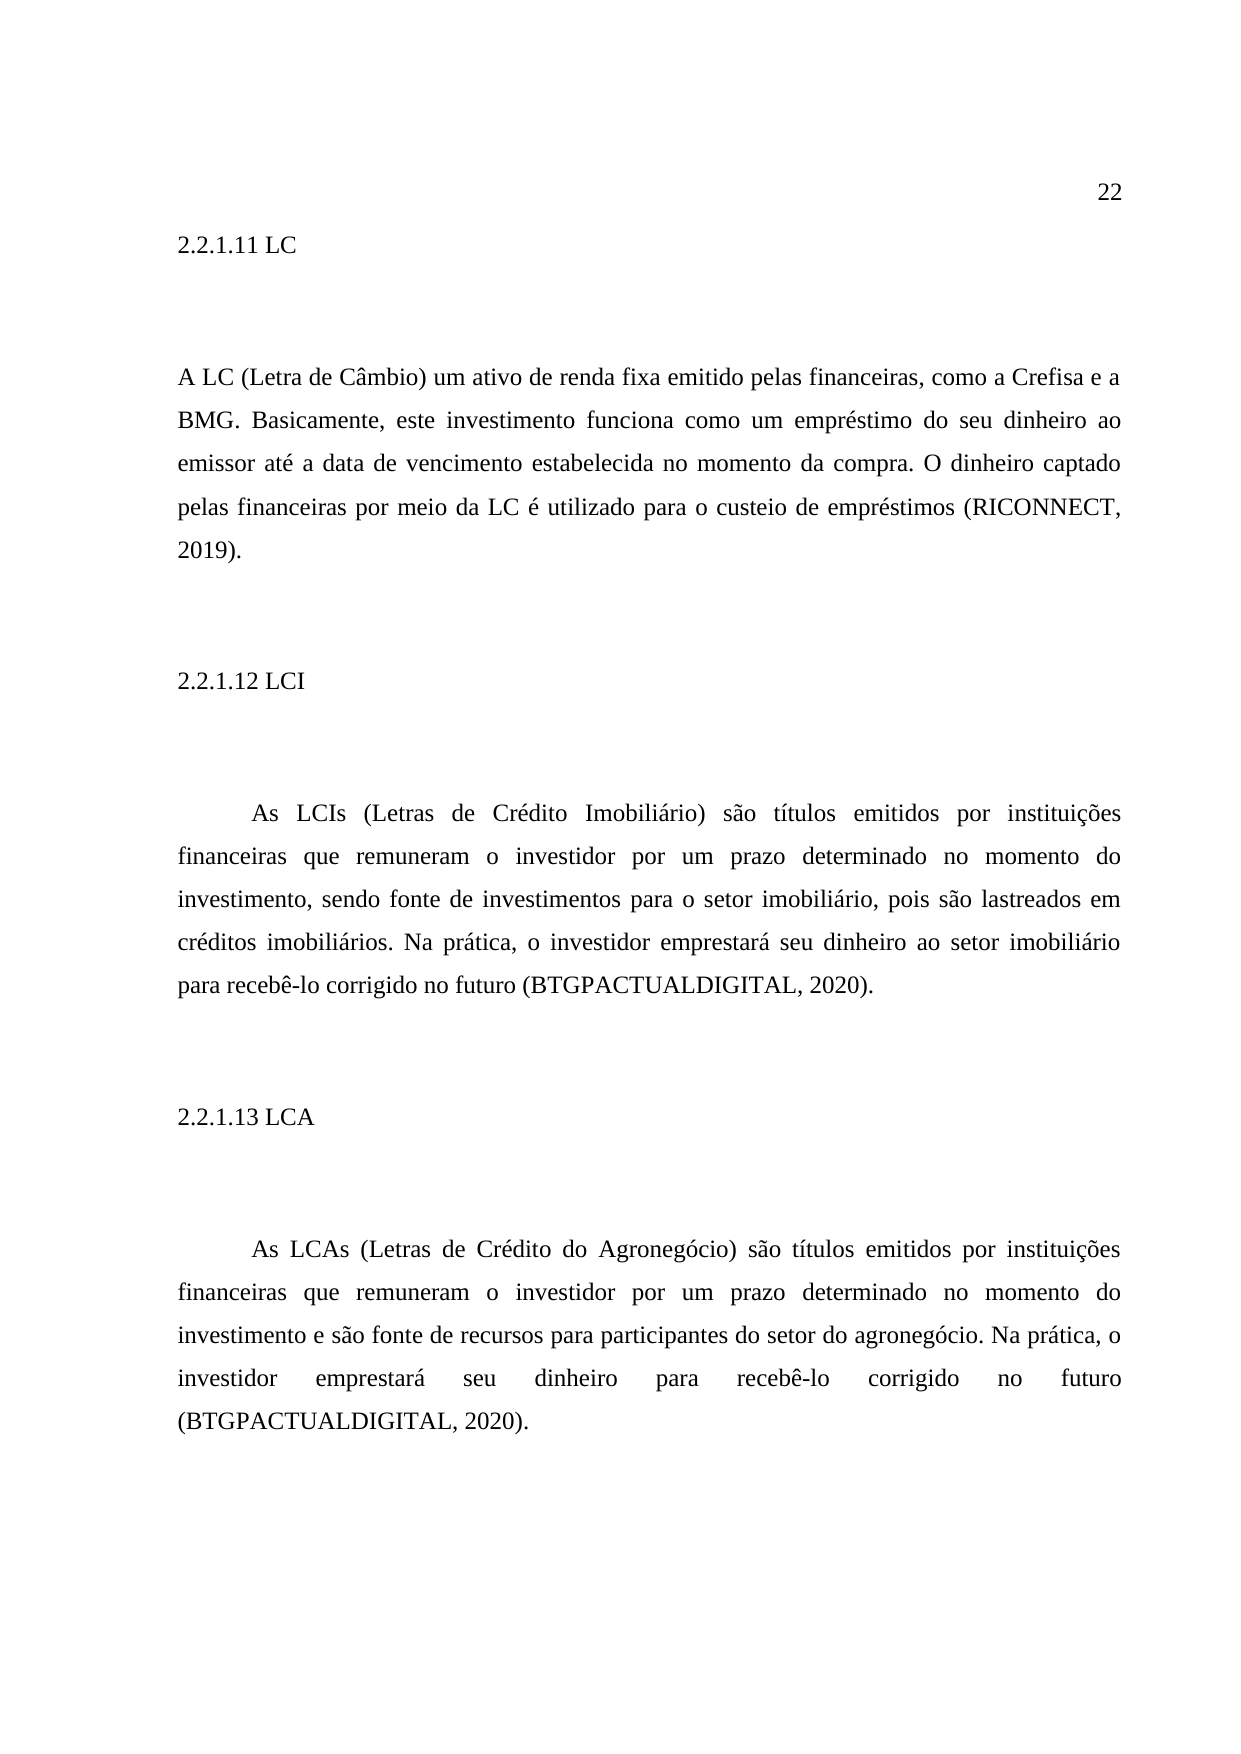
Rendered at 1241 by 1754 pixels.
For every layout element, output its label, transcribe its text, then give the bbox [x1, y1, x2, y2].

subtitle LCI [177, 666, 1122, 695]
text As LCAs (Letras de Crédito do Agronegócio) são títulos emitidos por instituições financeiras que remuneram o investidor por um prazo determinado no momento do investimento e são fonte de recursos para participantes do setor do agronegócio. Na prática, o investidor emprestará seu dinheiro para recebê-lo corrigido no futuro (BTGPACTUALDIGITAL, 2020). [177, 1234, 1122, 1435]
text A LC (Letra de Câmbio) um ativo de renda fixa emitido pelas financeiras, como a Crefisa e a BMG. Basicamente, este investimento funciona como um empréstimo do seu dinheiro ao emissor até a data de vencimento estabelecida no momento da compra. O dinheiro captado pelas financeiras por meio da LC é utilizado para o custeio de empréstimos (RICONNECT, 2019). [177, 362, 1122, 563]
text As LCIs (Letras de Crédito Imobiliário) são títulos emitidos por instituições financeiras que remuneram o investidor por um prazo determinado no momento do investimento, sendo fonte de investimentos para o setor imobiliário, pois são lastreados em créditos imobiliários. Na prática, o investidor emprestará seu dinheiro ao setor imobiliário para recebê-lo corrigido no futuro (BTGPACTUALDIGITAL, 2020). [177, 798, 1122, 999]
subtitle LCA [177, 1102, 1122, 1131]
subtitle LC [177, 231, 1122, 259]
